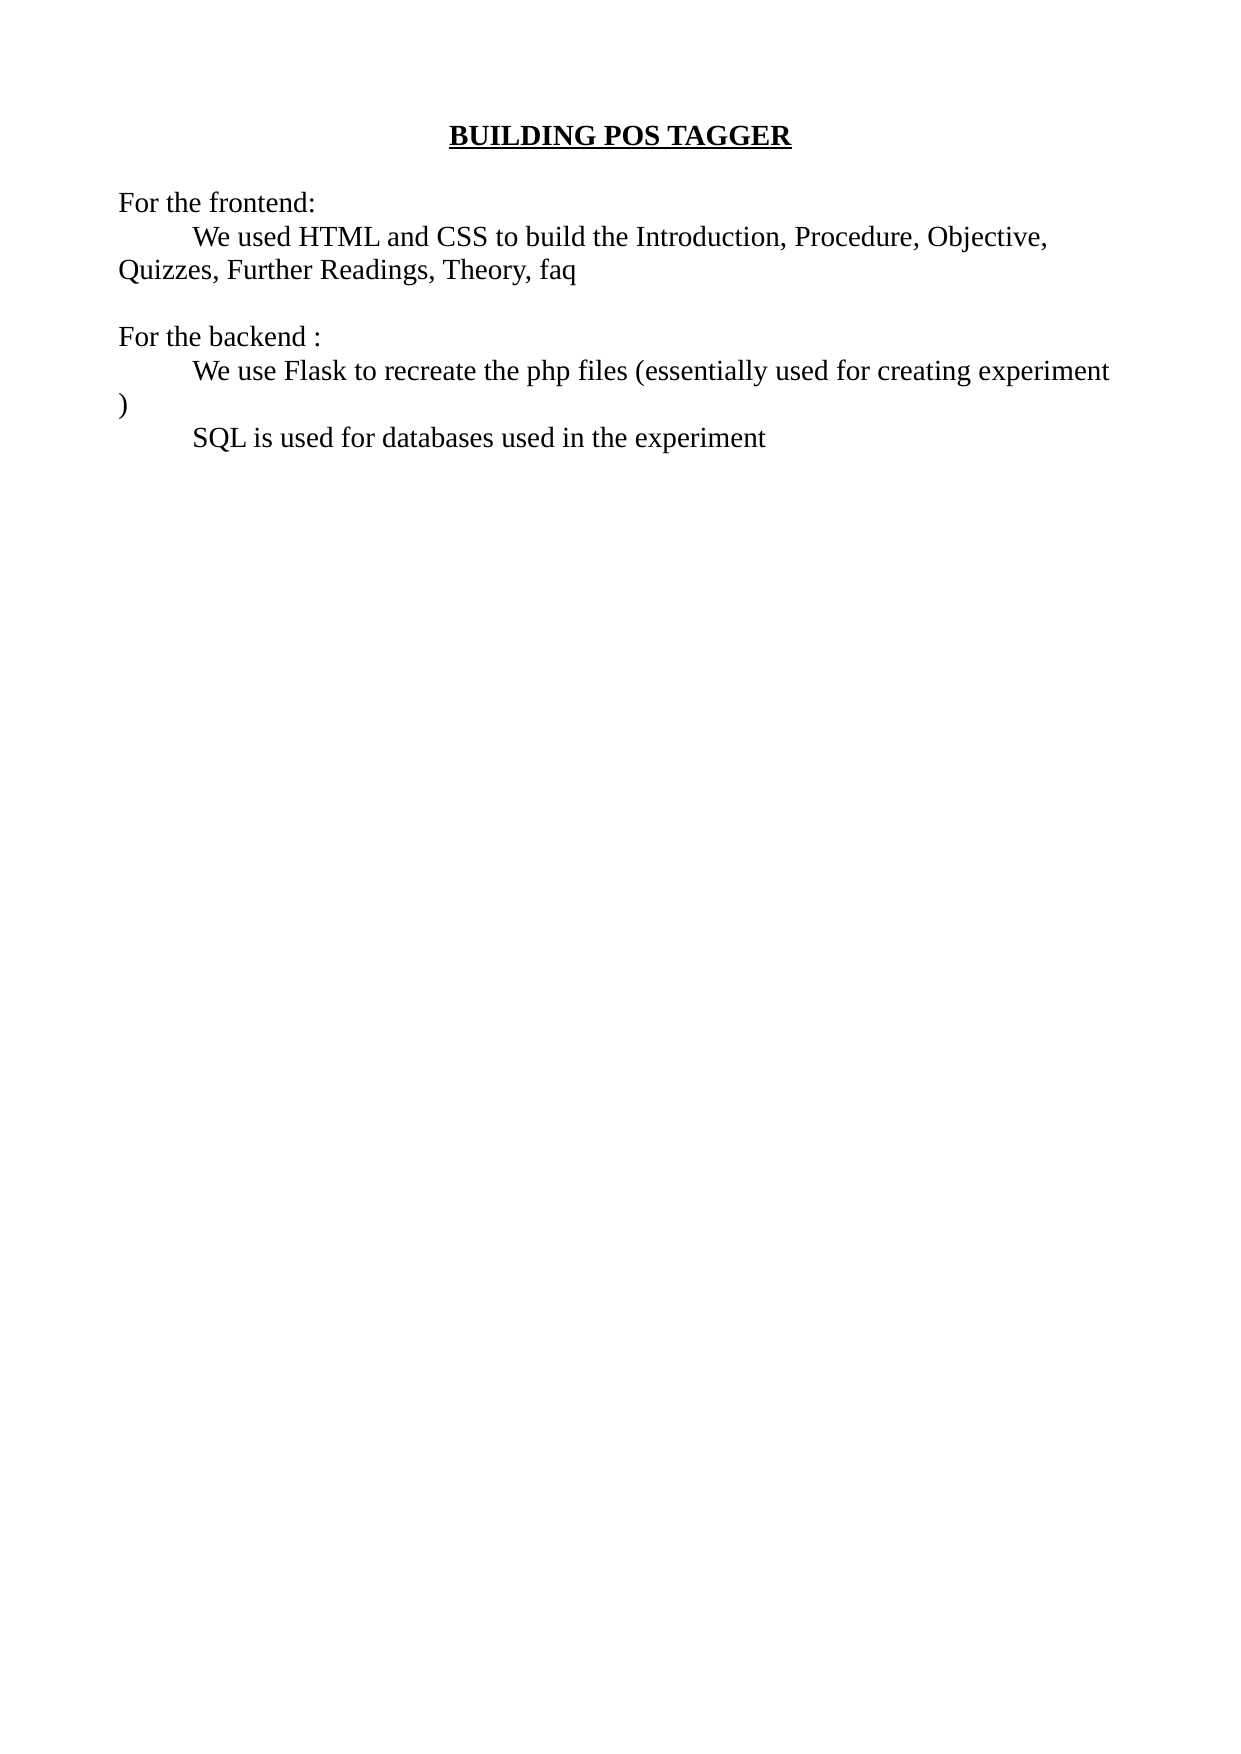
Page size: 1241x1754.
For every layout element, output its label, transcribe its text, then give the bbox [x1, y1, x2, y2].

text For the backend : [118, 319, 1122, 353]
text ) [118, 386, 1122, 420]
text SQL is used for databases used in the experiment [118, 420, 1122, 453]
text We used HTML and CSS to build the Introduction, Procedure, Objective, Quizzes, Further Readings, Theory, faq [118, 219, 1122, 286]
text BUILDING POS TAGGER [118, 118, 1122, 152]
text We use Flask to recreate the php files (essentially used for creating experiment [118, 353, 1122, 386]
text For the frontend: [118, 185, 1122, 219]
